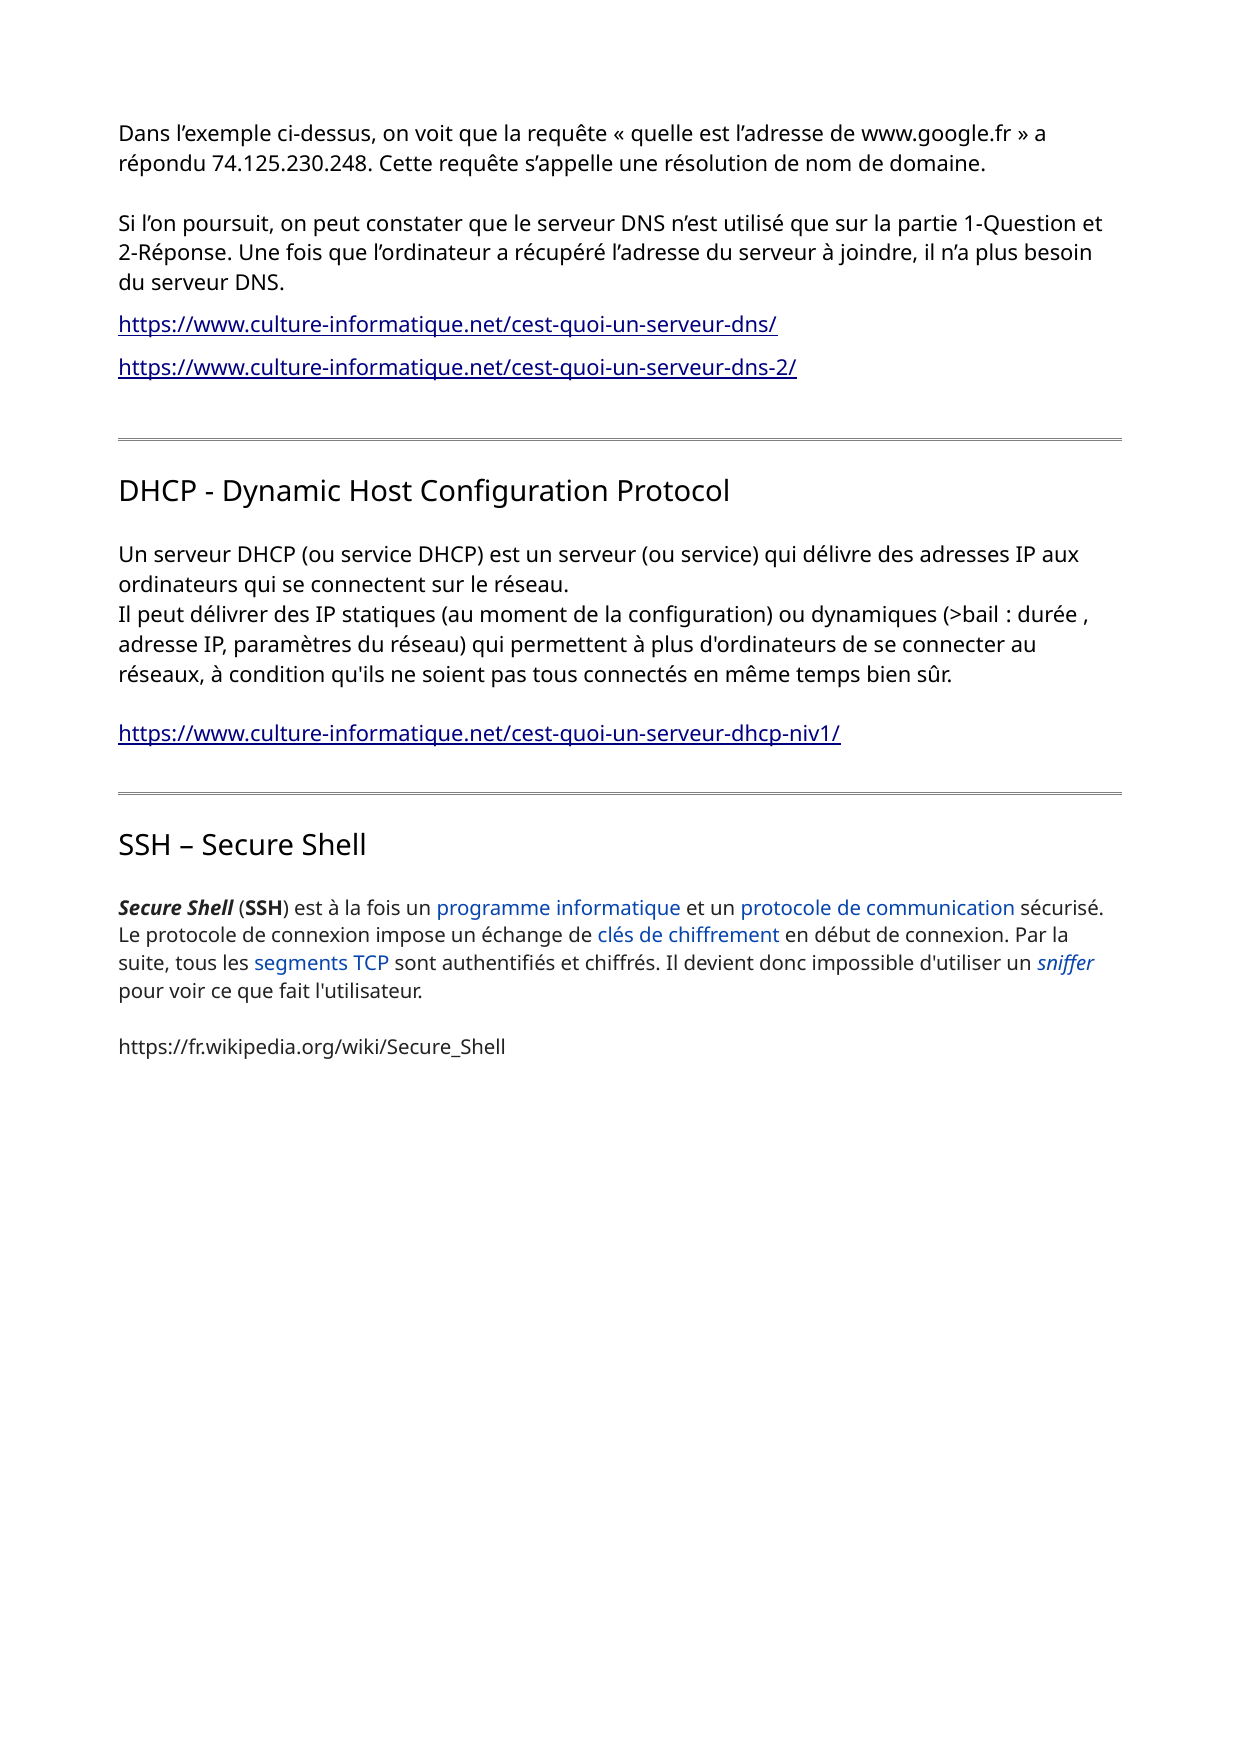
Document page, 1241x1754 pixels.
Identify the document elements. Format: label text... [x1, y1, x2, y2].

text DHCP - Dynamic Host Configuration Protocol [118, 470, 1122, 509]
text Un serveur DHCP (ou service DHCP) est un serveur (ou service) qui délivre des adresses IP aux ordinateurs qui se connectent sur le réseau. [118, 539, 1122, 599]
text https://fr.wikipedia.org/wiki/Secure_Shell [118, 1026, 1122, 1060]
text Si l’on poursuit, on peut constater que le serveur DNS n’est utilisé que sur la partie 1-Question et 2-Réponse. Une fois que l’ordinateur a récupéré l’adresse du serveur à joindre, il n’a plus besoin du serveur DNS. [118, 207, 1122, 297]
text SSH – Secure Shell [118, 824, 1122, 863]
text https://www.culture-informatique.net/cest-quoi-un-serveur-dns/ [118, 309, 1122, 339]
text https://www.culture-informatique.net/cest-quoi-un-serveur-dns-2/ [118, 352, 1122, 381]
text Dans l’exemple ci-dessus, on voit que la requête « quelle est l’adresse de www.google.fr » a répondu 74.125.230.248. Cette requête s’appelle une résolution de nom de domaine. [118, 118, 1122, 178]
text Il peut délivrer des IP statiques (au moment de la configuration) ou dynamiques (>bail : durée , adresse IP, paramètres du réseau) qui permettent à plus d'ordinateurs de se connecter au réseaux, à condition qu'ils ne soient pas tous connectés en même temps bien sûr. [118, 599, 1122, 688]
text https://www.culture-informatique.net/cest-quoi-un-serveur-dhcp-niv1/ [118, 718, 1122, 748]
text Secure Shell (SSH) est à la fois un programme informatique et un protocole de communication sécurisé. Le protocole de connexion impose un échange de clés de chiffrement en début de connexion. Par la suite, tous les segments TCP sont authentifiés et chiffrés. Il devient donc impossible d'utiliser un sniffer pour voir ce que fait l'utilisateur. [118, 893, 1122, 1004]
